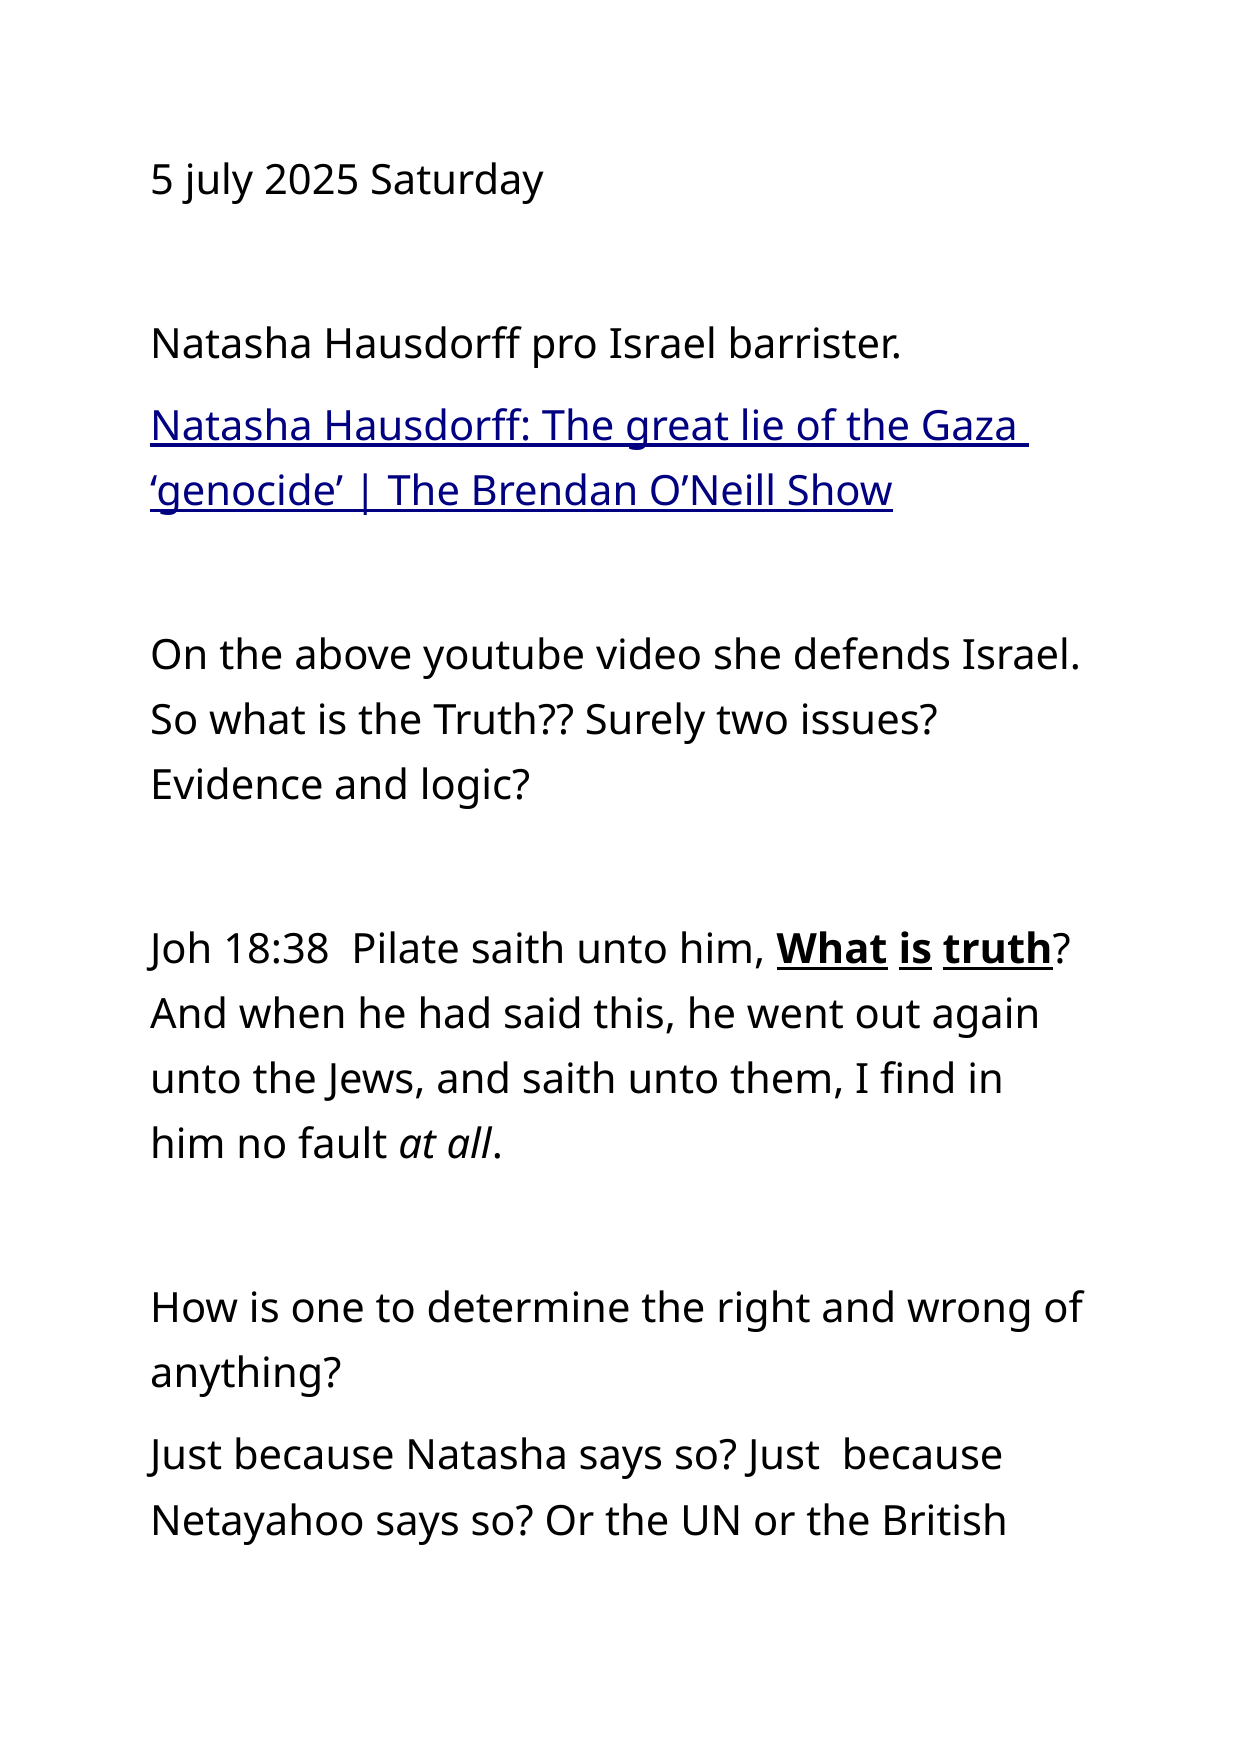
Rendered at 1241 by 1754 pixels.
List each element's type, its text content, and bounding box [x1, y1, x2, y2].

text Just because Natasha says so? Just because Netayahoo says so? Or the UN or the British [150, 1425, 1090, 1547]
text How is one to determine the right and wrong of anything? [150, 1278, 1090, 1400]
text Joh 18:38 Pilate saith unto him, What is truth? And when he had said this, he went out again unto the Jews, and saith unto them, I find in him no fault at all. [150, 919, 1090, 1171]
text Natasha Hausdorff pro Israel barrister. [150, 314, 1090, 371]
text 5 july 2025 Saturday [150, 150, 1090, 207]
text Natasha Hausdorff: The great lie of the Gaza ‘genocide’ | The Brendan O’Neill Show [150, 396, 1090, 518]
text On the above youtube video she defends Israel. So what is the Truth?? Surely two issues? Evidence and logic? [150, 624, 1090, 812]
